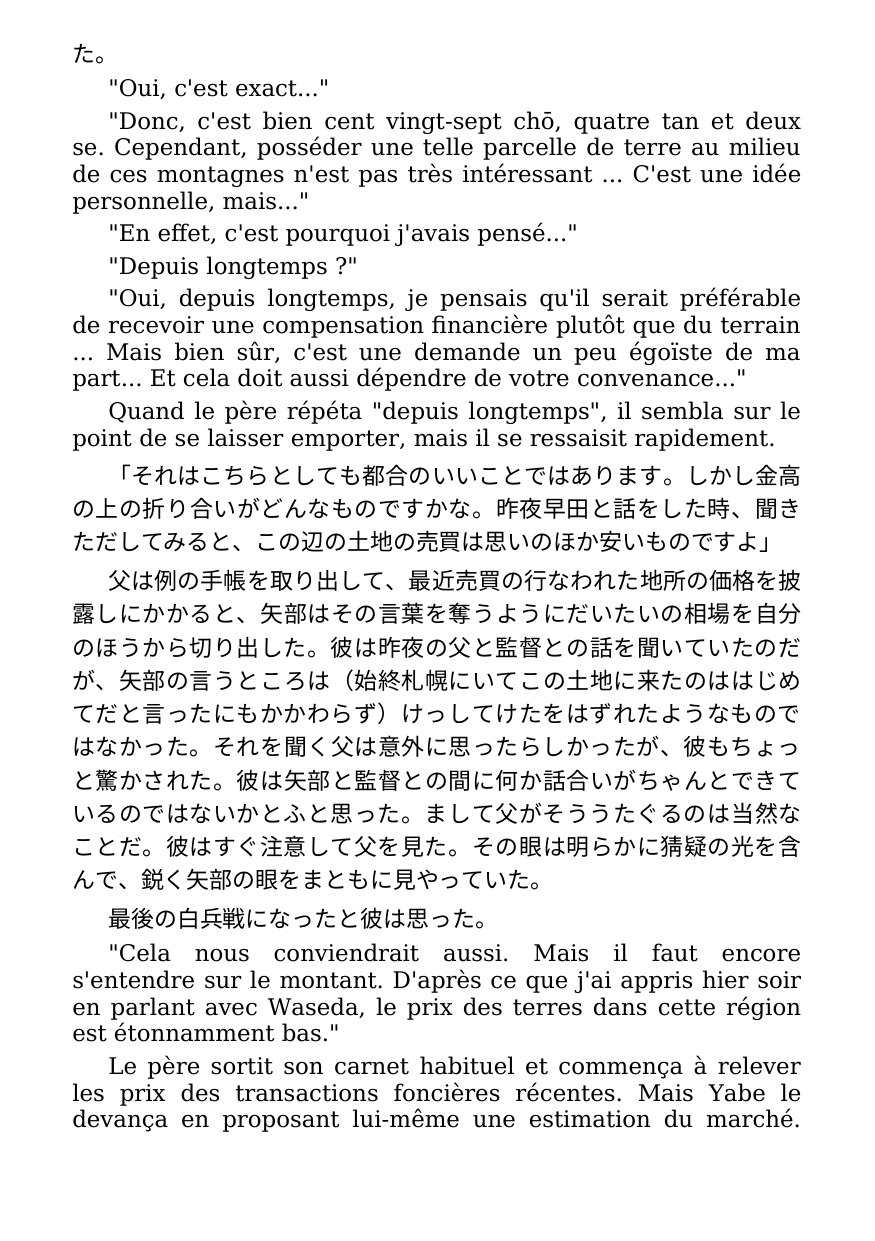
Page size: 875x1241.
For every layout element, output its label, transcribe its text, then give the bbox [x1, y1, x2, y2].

text "Depuis longtemps ?" [72, 253, 802, 280]
text "Donc, c'est bien cent vingt-sept chō, quatre tan et deux se. Cependant, posséder une telle parcelle de terre au milieu de ces montagnes n'est pas très intéressant ... C'est une idée personnelle, mais..." [72, 108, 802, 214]
text 最後の白兵戦になったと彼は思った。 [72, 901, 802, 934]
text Quand le père répéta "depuis longtemps", il sembla sur le point de se laisser emporter, mais il se ressaisit rapidement. [72, 398, 802, 452]
text "Cela nous conviendrait aussi. Mais il faut encore s'entendre sur le montant. D'après ce que j'ai appris hier soir en parlant avec Waseda, le prix des terres dans cette région est étonnamment bas." [72, 941, 802, 1047]
text 父は例の手帳を取り出して、最近売買の行なわれた地所の価格を披露しにかかると、矢部はその言葉を奪うようにだいたいの相場を自分のほうから切り出した。彼は昨夜の父と監督との話を聞いていたのだが、矢部の言うところは（始終札幌にいてこの土地に来たのははじめてだと言ったにもかかわらず）けっしてけたをはずれたようなものではなかった。それを聞く父は意外に思ったらしかったが、彼もちょっと驚かされた。彼は矢部と監督との間に何か話合いがちゃんとできているのではないかとふと思った。まして父がそううたぐるのは当然なことだ。彼はすぐ注意して父を見た。その眼は明らかに猜疑の光を含んで、鋭く矢部の眼をまともに見やっていた。 [72, 563, 802, 895]
text "Oui, depuis longtemps, je pensais qu'il serait préférable de recevoir une compensation financière plutôt que du terrain ... Mais bien sûr, c'est une demande un peu égoïste de ma part... Et cela doit aussi dépendre de votre convenance..." [72, 286, 802, 392]
text Le père sortit son carnet habituel et commença à relever les prix des transactions foncières récentes. Mais Yabe le devança en proposant lui-même une estimation du marché. [72, 1053, 802, 1133]
text "Oui, c'est exact..." [72, 75, 802, 102]
text た。 [72, 36, 802, 69]
text 「それはこちらとしても都合のいいことではあります。しかし金高の上の折り合いがどんなものですかな。昨夜早田と話をした時、聞きただしてみると、この辺の土地の売買は思いのほか安いものですよ」 [72, 457, 802, 557]
text "En effet, c'est pourquoi j'avais pensé..." [72, 220, 802, 247]
